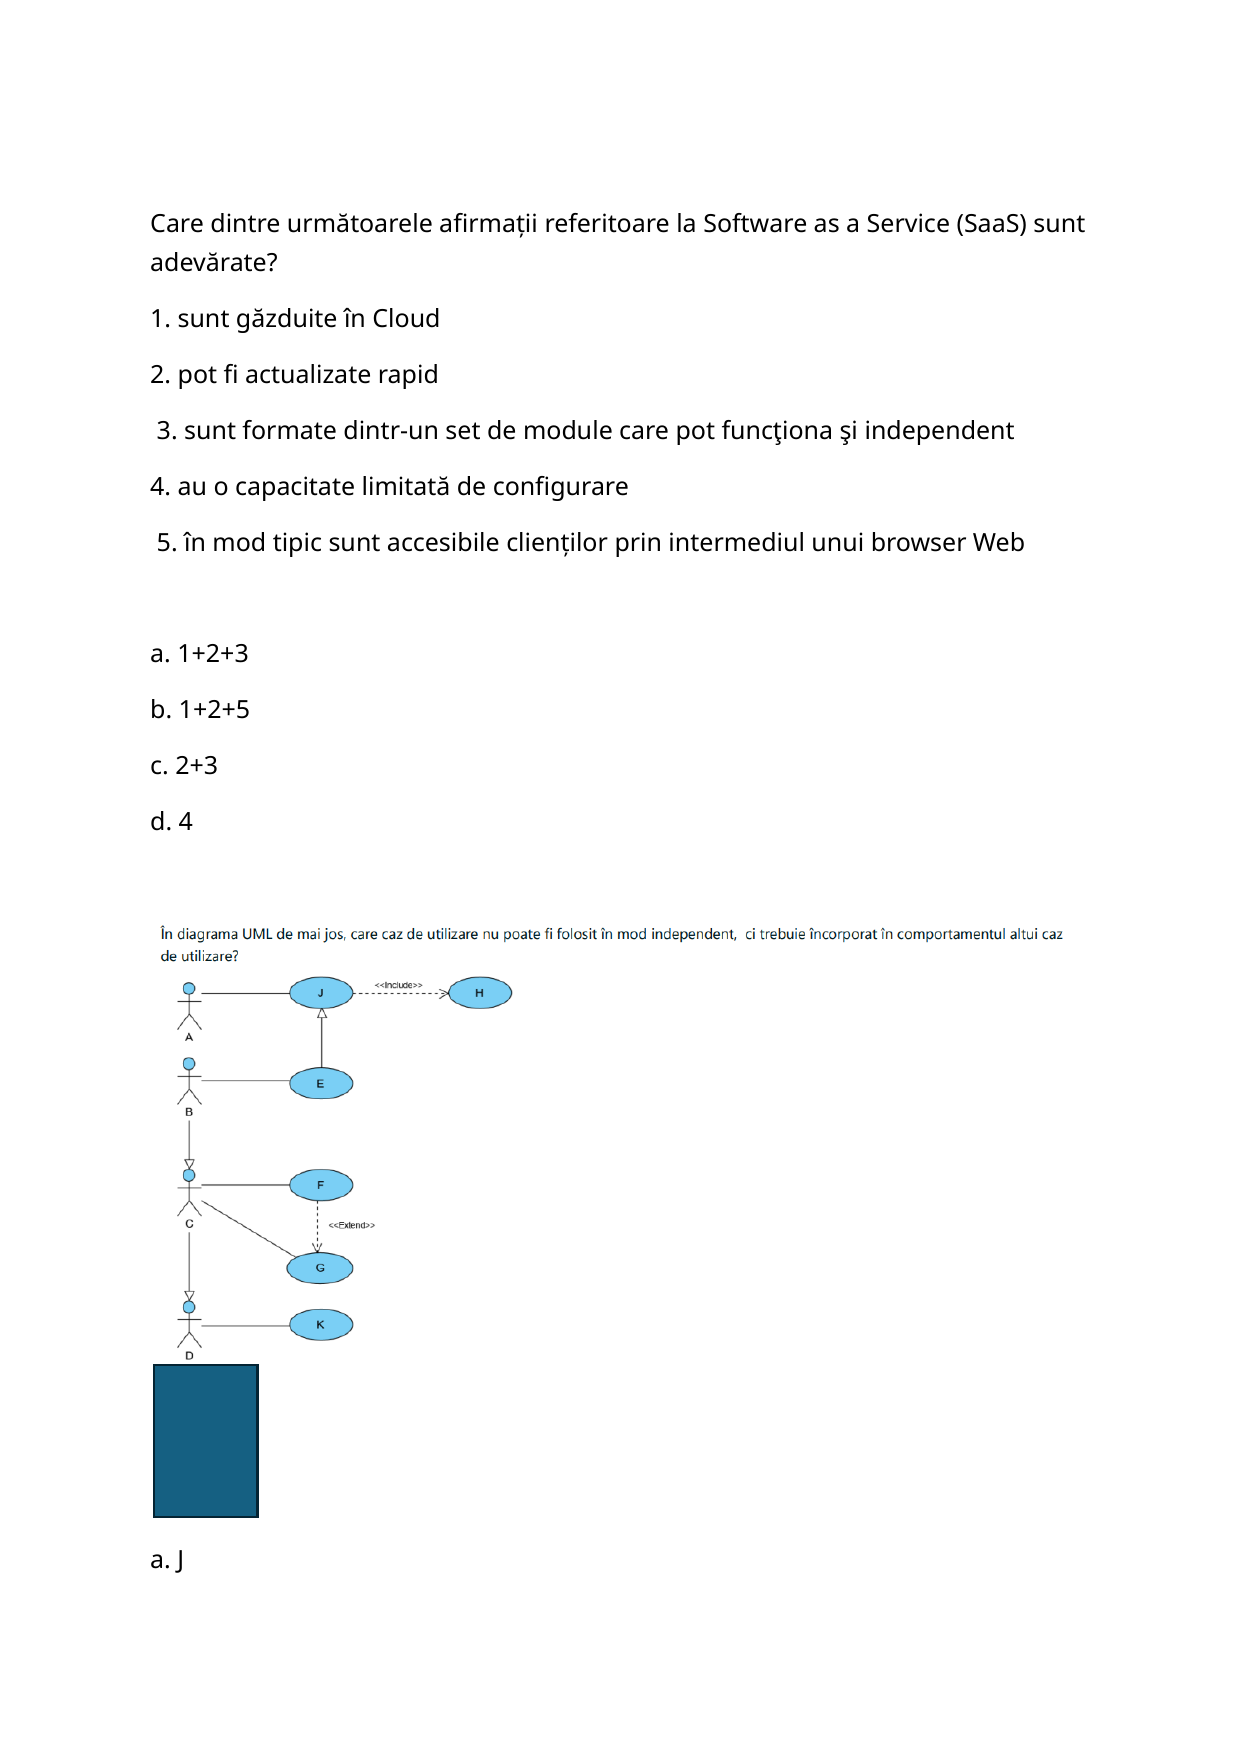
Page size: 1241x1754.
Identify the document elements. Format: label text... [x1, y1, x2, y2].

text d. 4 [150, 803, 1090, 837]
text 2. pot fi actualizate rapid [150, 357, 1090, 391]
text 5. în mod tipic sunt accesibile clienților prin intermediul unui browser Web [150, 524, 1090, 558]
text a. J [150, 1542, 1090, 1576]
text b. 1+2+5 [150, 692, 1090, 726]
text c. 2+3 [150, 747, 1090, 782]
text 4. au o capacitate limitată de configurare [150, 468, 1090, 502]
text Care dintre următoarele afirmații referitoare la Software as a Service (SaaS) sunt adevărate? [150, 206, 1090, 279]
text a. 1+2+3 [150, 636, 1090, 670]
text 3. sunt formate dintr-un set de module care pot funcţiona şi independent [150, 412, 1090, 447]
text 1. sunt găzduite în Cloud [150, 301, 1090, 335]
